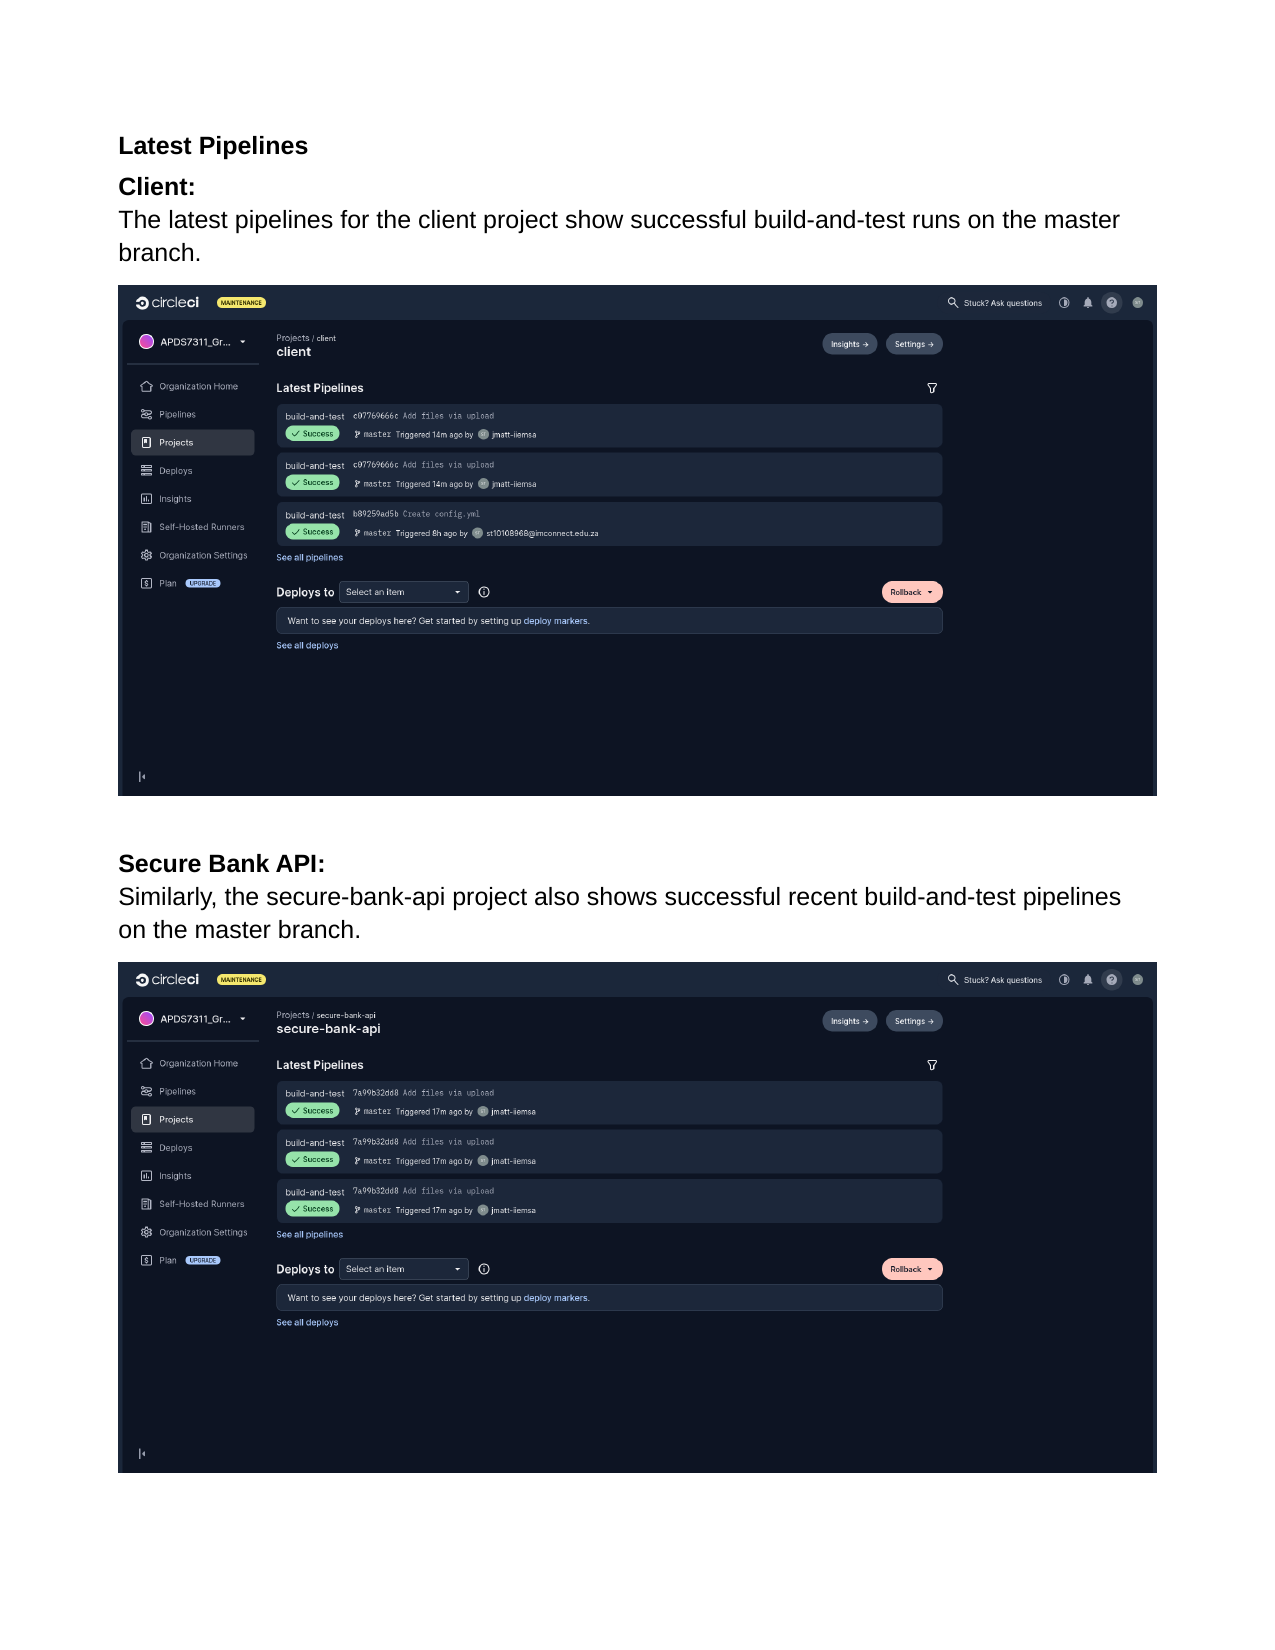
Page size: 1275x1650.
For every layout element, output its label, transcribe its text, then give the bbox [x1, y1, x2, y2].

text Secure Bank API: Similarly, the secure-bank-api project also shows successful recent build-and-test pipelines on the master branch. [118, 849, 1157, 944]
picture [118, 962, 1157, 1473]
picture [118, 285, 1157, 796]
subtitle Latest Pipelines [118, 131, 1157, 159]
text Client: The latest pipelines for the client project show successful build-and-test runs on the master branch. [118, 172, 1157, 267]
